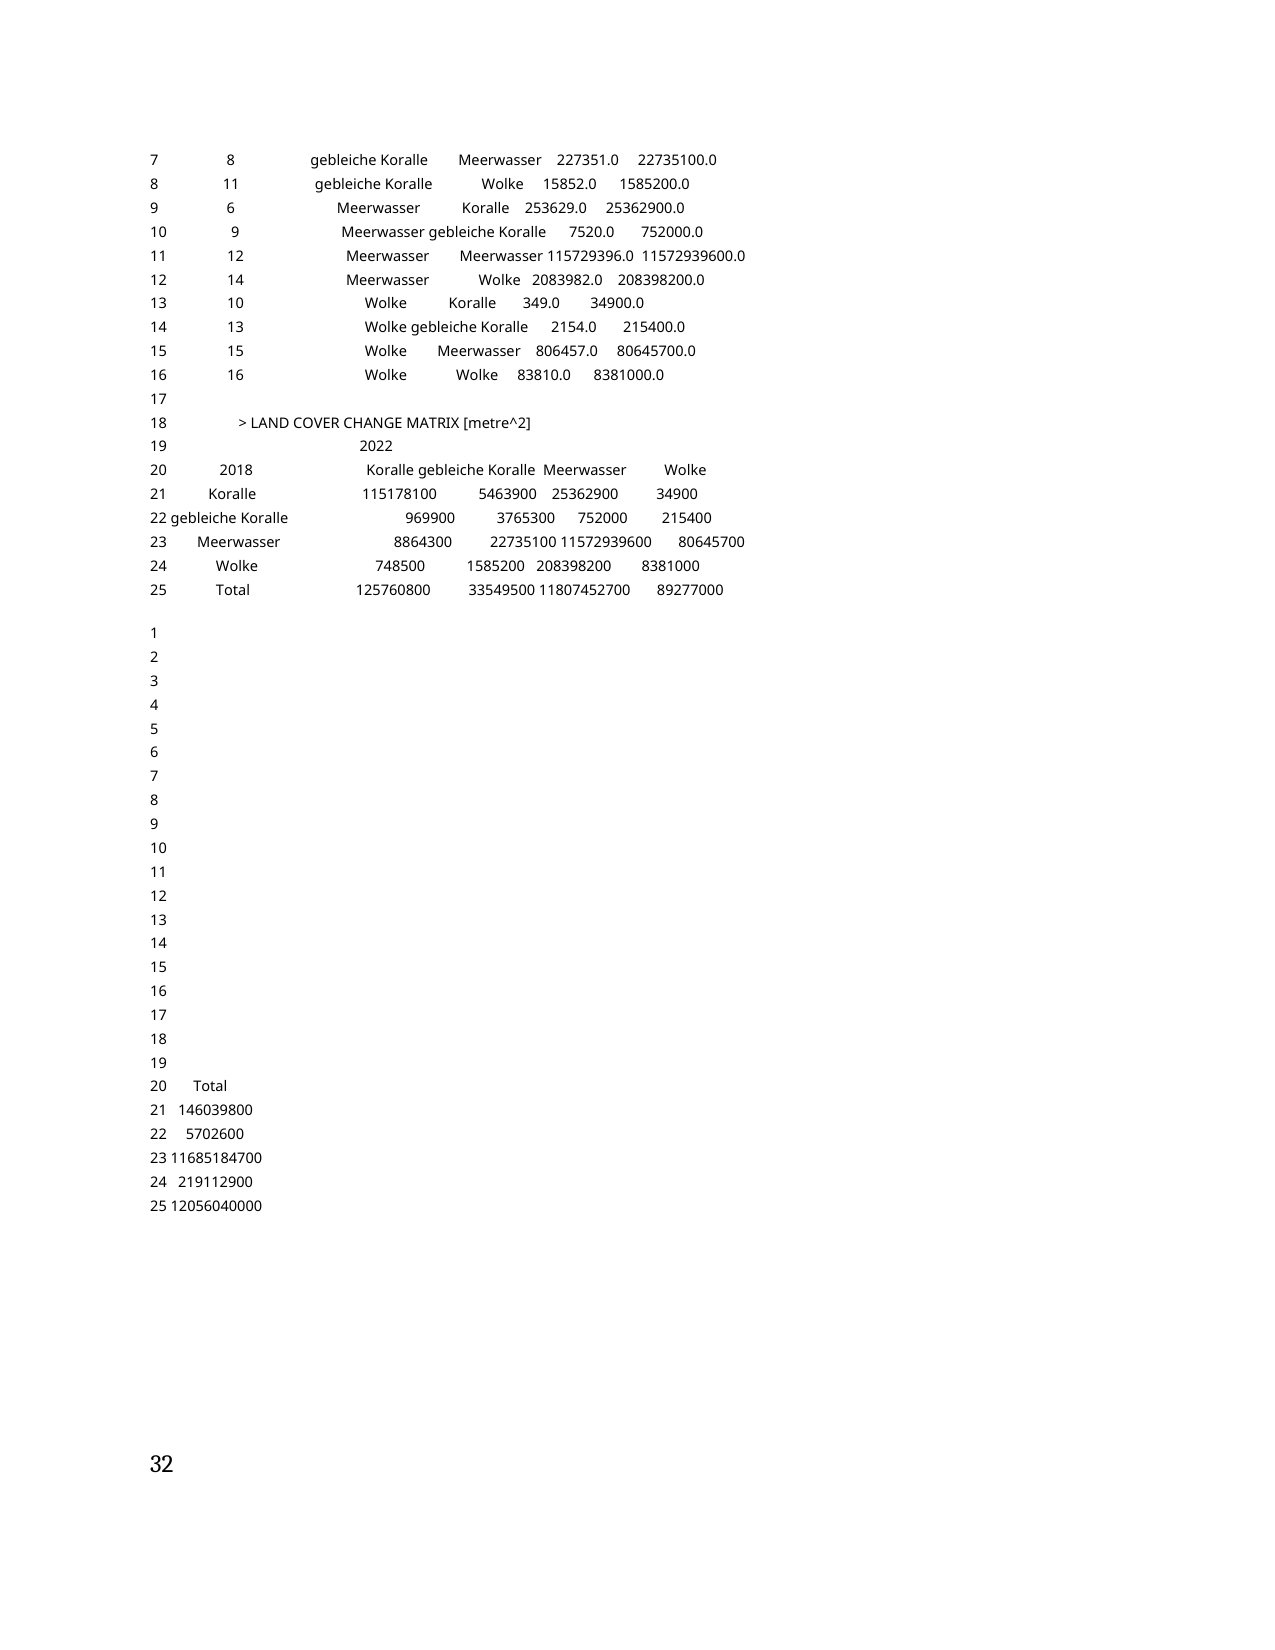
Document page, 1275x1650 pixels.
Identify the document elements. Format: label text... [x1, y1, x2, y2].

text 4 [150, 694, 1125, 714]
text 13 10 Wolke Koralle 349.0 34900.0 [150, 293, 1125, 313]
text 10 9 Meerwasser gebleiche Koralle 7520.0 752000.0 [150, 222, 1125, 241]
text 22 gebleiche Koralle 969900 3765300 752000 215400 [150, 508, 1125, 528]
text 2 [150, 647, 1125, 667]
text 9 6 Meerwasser Koralle 253629.0 25362900.0 [150, 198, 1125, 218]
text 19 [150, 1052, 1125, 1072]
text 15 [150, 957, 1125, 977]
text 19 2022 [150, 436, 1125, 456]
text 23 Meerwasser 8864300 22735100 11572939600 80645700 [150, 532, 1125, 552]
text 20 2018 Koralle gebleiche Koralle Meerwasser Wolke [150, 460, 1125, 480]
text 18 [150, 1028, 1125, 1048]
text 5 [150, 718, 1125, 738]
text 25 Total 125760800 33549500 11807452700 89277000 [150, 579, 1125, 599]
text 17 [150, 388, 1125, 408]
text 14 13 Wolke gebleiche Koralle 2154.0 215400.0 [150, 317, 1125, 337]
text 7 8 gebleiche Koralle Meerwasser 227351.0 22735100.0 [150, 150, 1125, 170]
text 16 16 Wolke Wolke 83810.0 8381000.0 [150, 365, 1125, 384]
text 11 12 Meerwasser Meerwasser 115729396.0 11572939600.0 [150, 245, 1125, 265]
text 8 11 gebleiche Koralle Wolke 15852.0 1585200.0 [150, 174, 1125, 194]
text 12 14 Meerwasser Wolke 2083982.0 208398200.0 [150, 269, 1125, 289]
text 18 > LAND COVER CHANGE MATRIX [metre^2] [150, 412, 1125, 432]
text 12 [150, 885, 1125, 905]
text 21 146039800 [150, 1100, 1125, 1120]
text 25 12056040000 [150, 1196, 1125, 1215]
text 7 [150, 766, 1125, 786]
text 24 Wolke 748500 1585200 208398200 8381000 [150, 556, 1125, 575]
text 6 [150, 742, 1125, 762]
text 11 [150, 862, 1125, 881]
text 8 [150, 790, 1125, 810]
text 15 15 Wolke Meerwasser 806457.0 80645700.0 [150, 341, 1125, 361]
text 1 [150, 623, 1125, 643]
text 20 Total [150, 1076, 1125, 1096]
text 22 5702600 [150, 1124, 1125, 1144]
text 24 219112900 [150, 1172, 1125, 1192]
text 3 [150, 671, 1125, 691]
text 17 [150, 1005, 1125, 1024]
text 9 [150, 814, 1125, 834]
text 16 [150, 981, 1125, 1001]
text 13 [150, 909, 1125, 929]
text 14 [150, 933, 1125, 953]
text 10 [150, 838, 1125, 858]
text 21 Koralle 115178100 5463900 25362900 34900 [150, 484, 1125, 504]
text 23 11685184700 [150, 1148, 1125, 1168]
